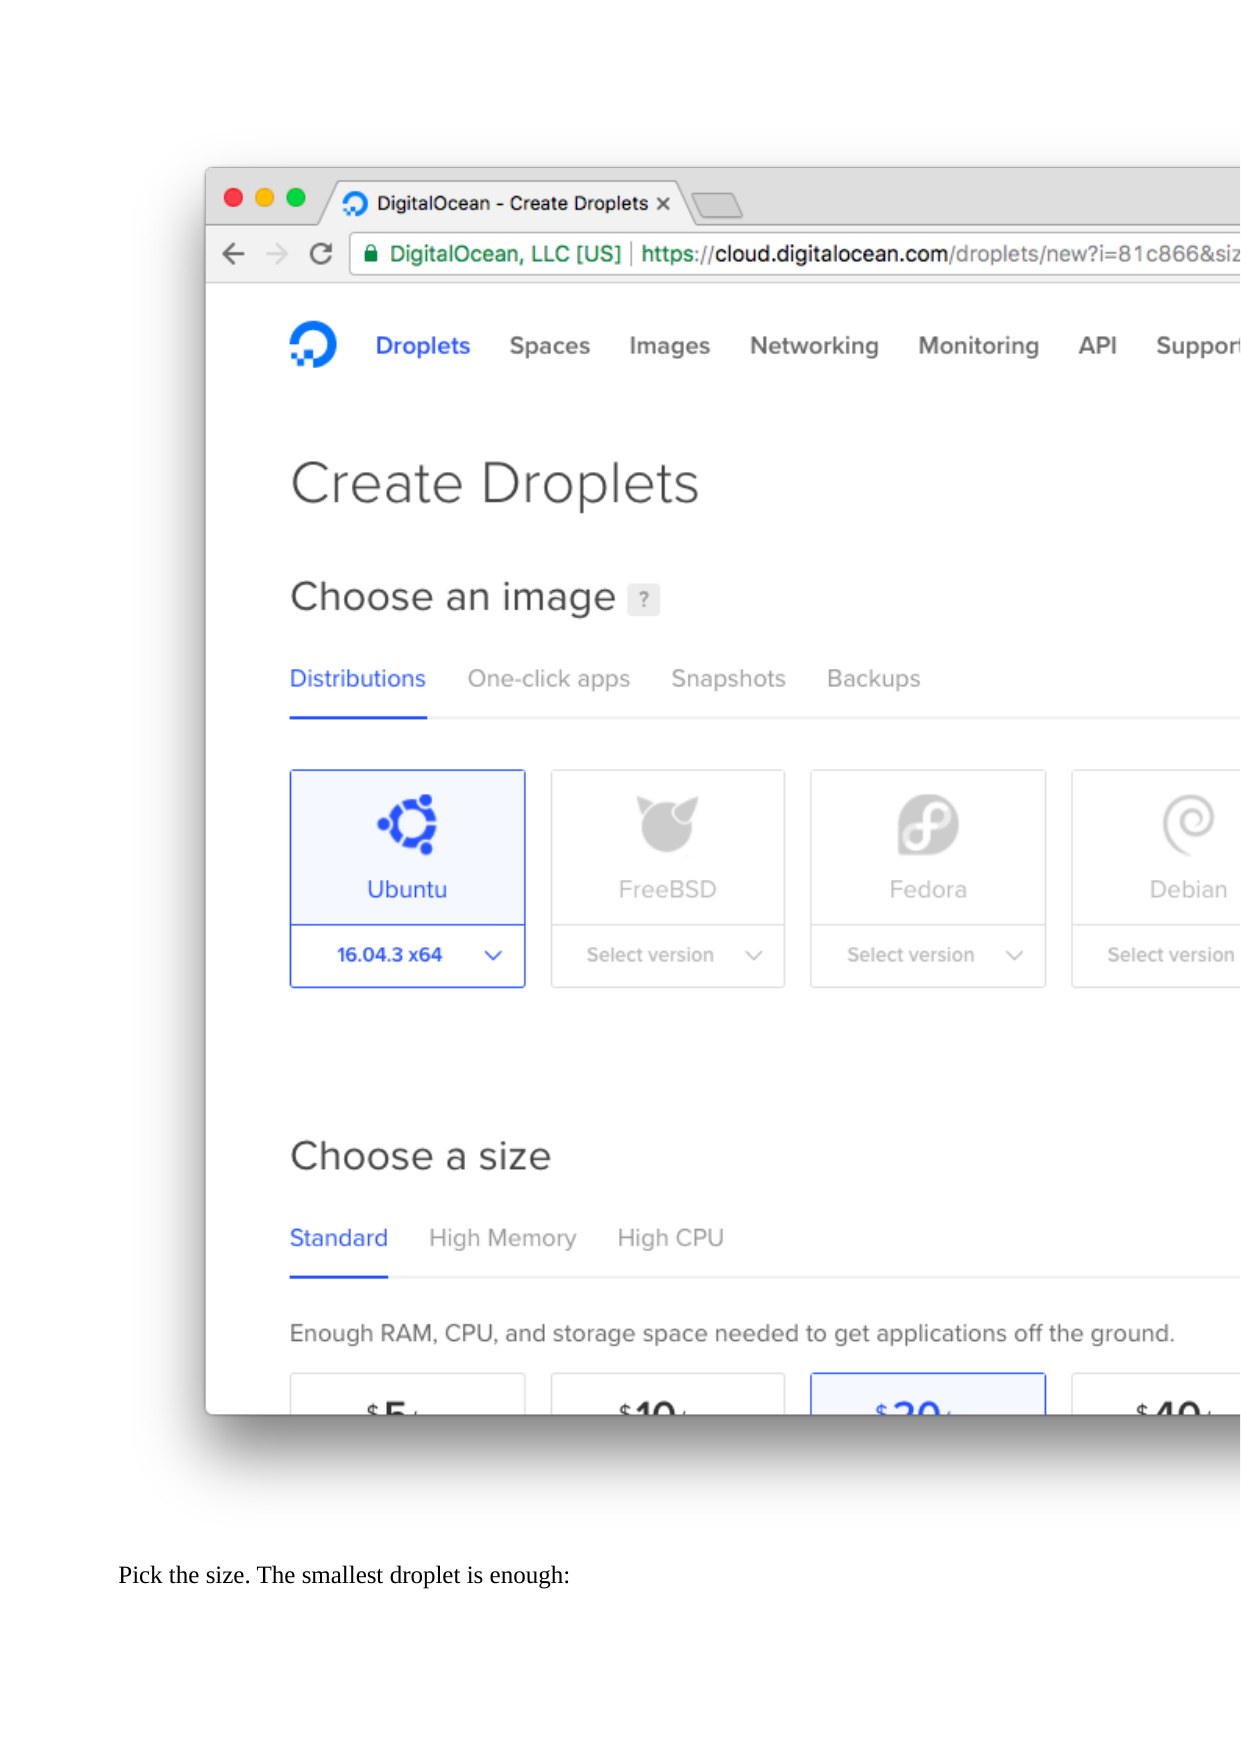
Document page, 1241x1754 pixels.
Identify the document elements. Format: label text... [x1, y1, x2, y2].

picture [118, 118, 1241, 1540]
text Pick the size. The smallest droplet is enough: [118, 1560, 1122, 1589]
